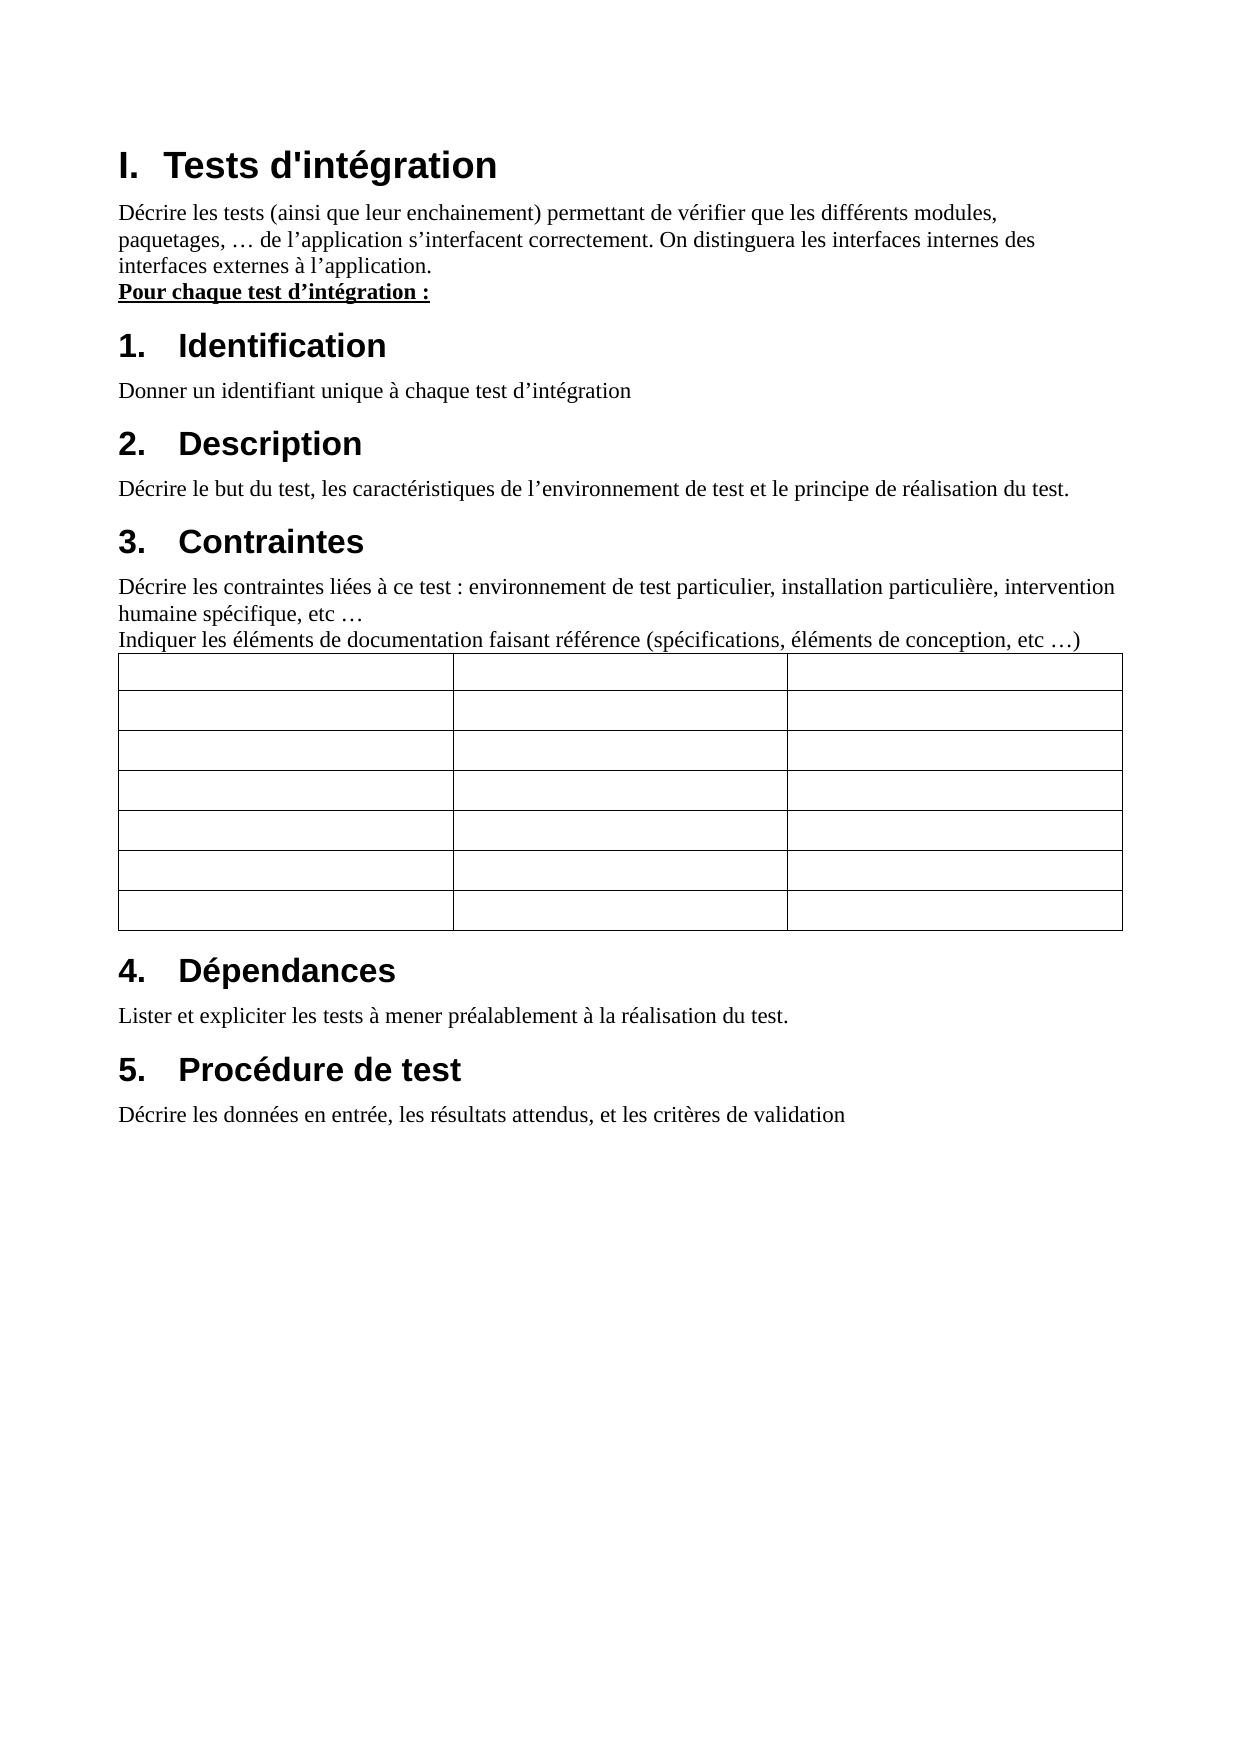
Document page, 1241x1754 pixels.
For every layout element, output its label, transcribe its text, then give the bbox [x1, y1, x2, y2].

text paquetages, … de l’application s’interfacent correctement. On distinguera les interfaces internes des [118, 226, 1122, 252]
text Décrire les contraintes liées à ce test : environnement de test particulier, installation particulière, intervention humaine spécifique, etc … [118, 573, 1122, 626]
text Décrire les données en entrée, les résultats attendus, et les critères de validation [118, 1101, 1122, 1127]
table_cell [119, 891, 453, 930]
subtitle Identification [118, 326, 1122, 364]
table_cell [788, 691, 1122, 730]
table_cell [454, 811, 787, 850]
table_header [119, 654, 453, 690]
table_cell [119, 691, 453, 730]
table_cell [788, 851, 1122, 890]
table_cell [119, 811, 453, 850]
table_cell [454, 731, 787, 770]
text Décrire le but du test, les caractéristiques de l’environnement de test et le principe de réalisation du test. [118, 475, 1122, 501]
text Indiquer les éléments de documentation faisant référence (spécifications, éléments de conception, etc …) [118, 626, 1122, 652]
table_cell [788, 771, 1122, 810]
subtitle Description [118, 424, 1122, 462]
table_cell [119, 731, 453, 770]
subtitle Tests d'intégration [118, 143, 1122, 187]
subtitle Contraintes [118, 522, 1122, 561]
text Donner un identifiant unique à chaque test d’intégration [118, 377, 1122, 403]
table_header [788, 654, 1122, 690]
text Lister et expliciter les tests à mener préalablement à la réalisation du test. [118, 1002, 1122, 1029]
text interfaces externes à l’application. [118, 252, 1122, 278]
table_cell [454, 891, 787, 930]
table_cell [119, 851, 453, 890]
text Décrire les tests (ainsi que leur enchainement) permettant de vérifier que les différents modules, [118, 199, 1122, 226]
subtitle Dépendances [118, 951, 1122, 990]
table_cell [788, 731, 1122, 770]
table_cell [788, 811, 1122, 850]
subtitle Procédure de test [118, 1049, 1122, 1088]
table_cell [454, 851, 787, 890]
table_cell [454, 771, 787, 810]
table_cell [119, 771, 453, 810]
table_cell [788, 891, 1122, 930]
text Pour chaque test d’intégration : [118, 278, 1122, 305]
table_cell [454, 691, 787, 730]
table_header [454, 654, 787, 690]
